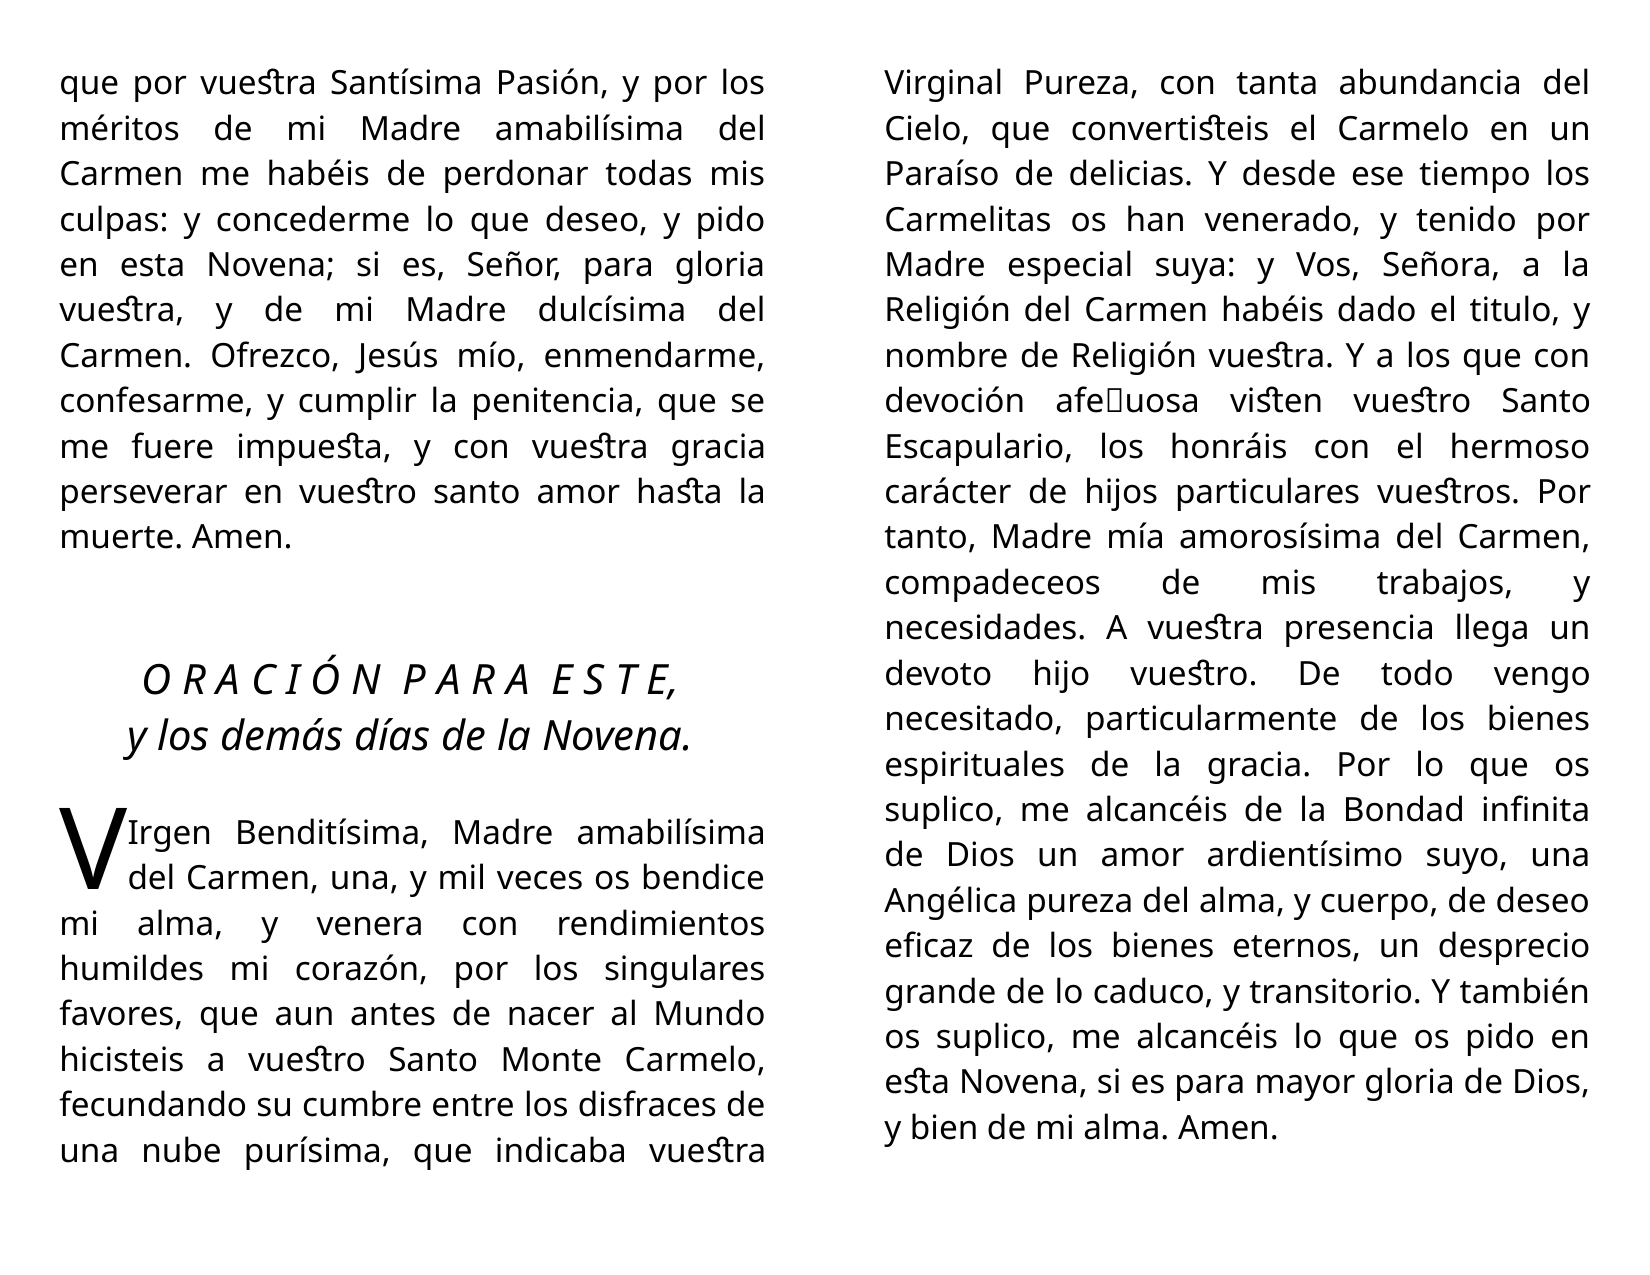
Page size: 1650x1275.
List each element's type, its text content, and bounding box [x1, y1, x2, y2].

text VIrgen Benditísima, Madre amabilísima del Carmen, una, y mil veces os bendice mi alma, y venera con rendimientos humildes mi corazón, por los singulares favores, que aun antes de nacer al Mundo hicisteis a vueﬆro Santo Monte Carmelo, fecundando su cumbre entre los disfraces de una nube purísima, que indicaba vueﬆra [59, 808, 766, 1172]
text O R A C I Ó N P A R A E S T E, [59, 649, 766, 706]
text y los demás días de la Novena. [59, 706, 766, 763]
text que por vueﬆra Santísima Pasión, y por los méritos de mi Madre amabilísima del Carmen me habéis de perdonar todas mis culpas: y concederme lo que deseo, y pido en esta Novena; si es, Señor, para gloria vueﬆra, y de mi Madre dulcísima del Carmen. Ofrezco, Jesús mío, enmendarme, confesarme, y cumplir la penitencia, que se me fuere impueﬆa, y con vueﬆra gracia perseverar en vueﬆro santo amor haﬆa la muerte. Amen. [59, 59, 766, 559]
text Virginal Pureza, con tanta abundancia del Cielo, que convertiﬆeis el Carmelo en un Paraíso de delicias. Y desde ese tiempo los Carmelitas os han venerado, y tenido por Madre especial suya: y Vos, Señora, a la Religión del Carmen habéis dado el titulo, y nombre de Religión vueﬆra. Y a los que con devoción afeuosa viﬆen vueﬆro Santo Escapulario, los honráis con el hermoso carácter de hijos particulares vueﬆros. Por tanto, Madre mía amorosísima del Carmen, compadeceos de mis trabajos, y necesidades. A vueﬆra presencia llega un devoto hijo vueﬆro. De todo vengo necesitado, particularmente de los bienes espirituales de la gracia. Por lo que os suplico, me alcancéis de la Bondad infinita de Dios un amor ardientísimo suyo, una Angélica pureza del alma, y cuerpo, de deseo eficaz de los bienes eternos, un desprecio grande de lo caduco, y transitorio. Y también os suplico, me alcancéis lo que os pido en eﬆa Novena, si es para mayor gloria de Dios, y bien de mi alma. Amen. [884, 59, 1591, 1149]
